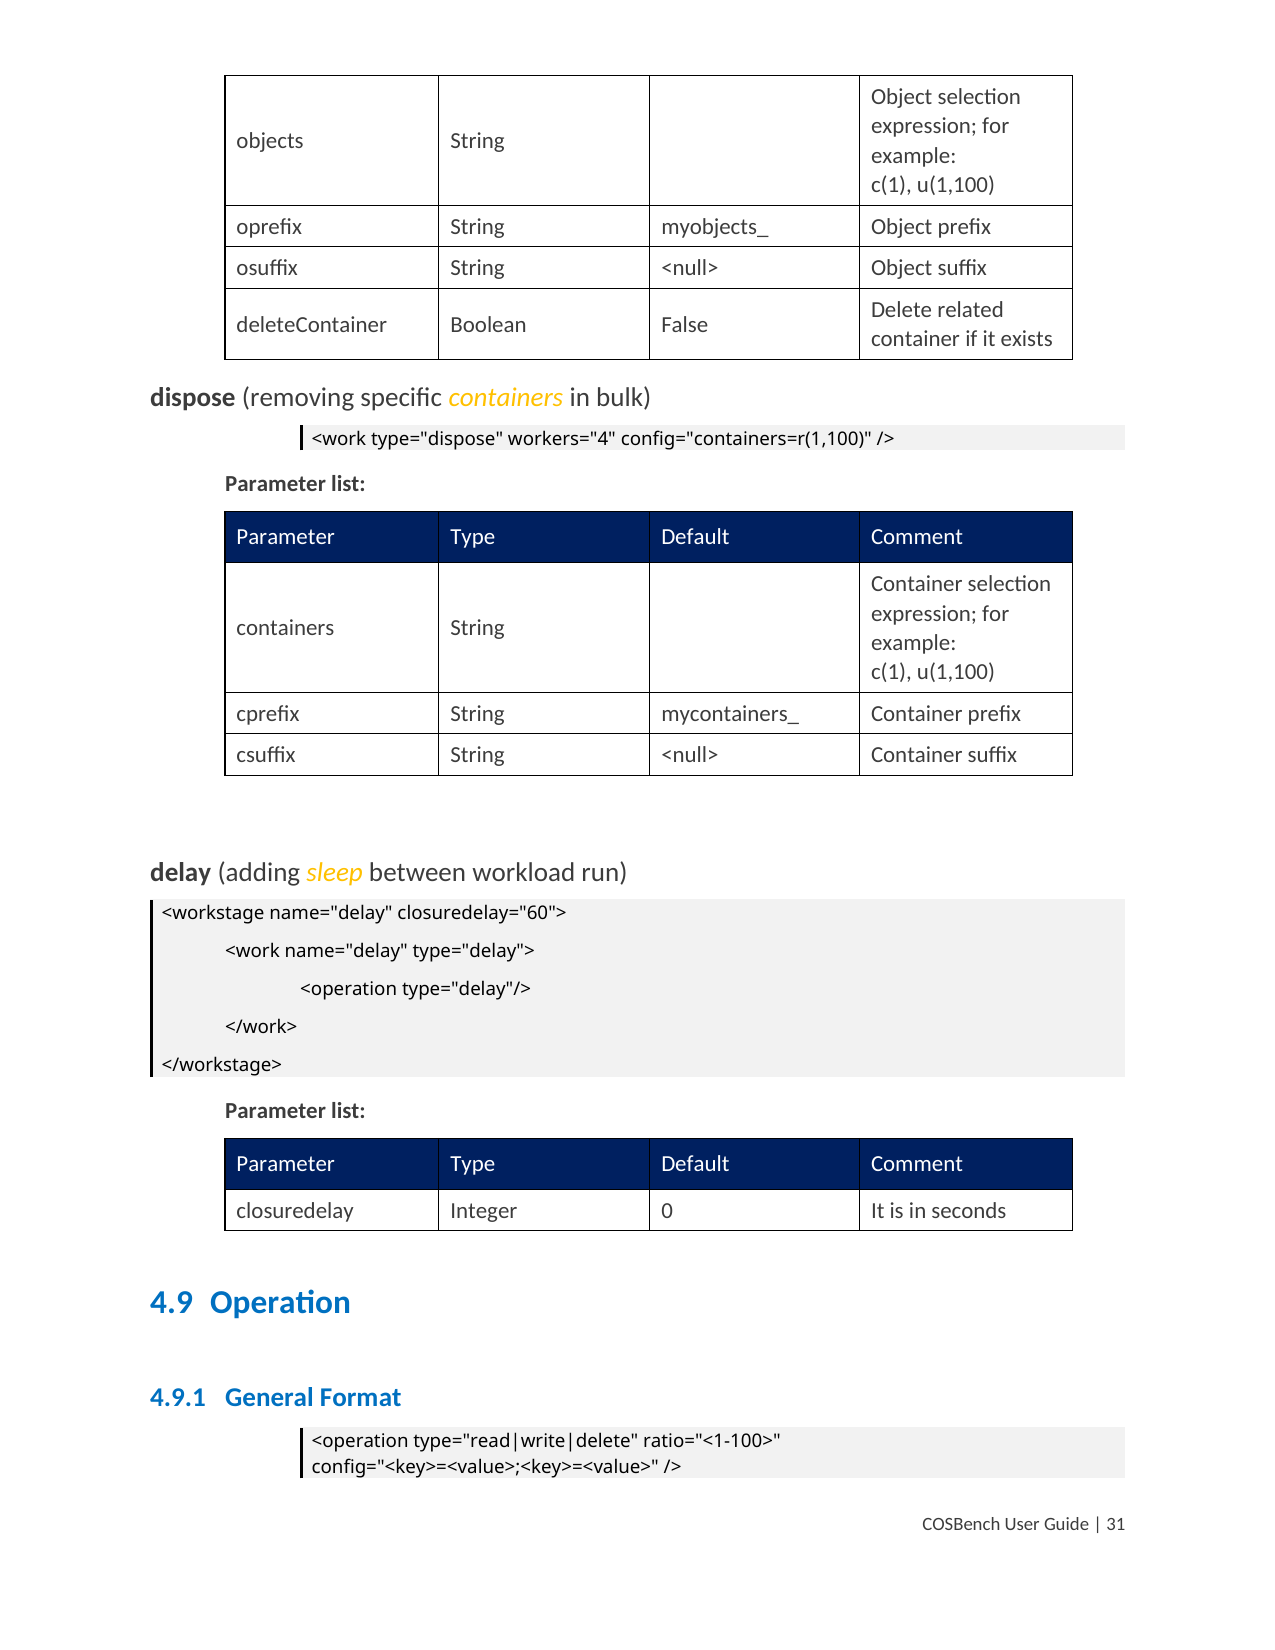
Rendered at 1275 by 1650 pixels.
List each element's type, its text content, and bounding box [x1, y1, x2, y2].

table_header Parameter [226, 1139, 438, 1189]
table_header Comment [860, 1139, 1072, 1189]
table_cell oprefix [226, 206, 438, 246]
subtitle Operation [150, 1281, 1125, 1322]
table_cell String [439, 247, 649, 288]
text Parameter list: [225, 1096, 1125, 1124]
table_cell Delete related container if it exists [860, 289, 1072, 359]
text <work name="delay" type="delay"> [153, 938, 1125, 963]
table_cell mycontainers_ [650, 693, 859, 733]
table_cell [650, 76, 859, 205]
table_cell Object suffix [860, 247, 1072, 288]
table_cell myobjects_ [650, 206, 859, 246]
table_cell Container selection expression; for example: c(1), u(1,100) [860, 563, 1072, 692]
text <work type="dispose" workers="4" config="containers=r(1,100)" /> [303, 425, 1125, 450]
table_cell String [439, 563, 649, 692]
table_header Type [439, 512, 649, 562]
table_cell String [439, 76, 649, 205]
table_header Comment [860, 512, 1072, 562]
table_cell False [650, 289, 859, 359]
table_header Parameter [226, 512, 438, 562]
table_cell containers [226, 563, 438, 692]
subtitle dispose (removing specific containers in bulk) [150, 381, 1125, 414]
subtitle delay (adding sleep between workload run) [150, 855, 1125, 888]
table_cell csuffix [226, 734, 438, 775]
table_cell Container prefix [860, 693, 1072, 733]
table_cell Boolean [439, 289, 649, 359]
table_cell Integer [439, 1190, 649, 1230]
text </work> [153, 1014, 1125, 1039]
text Parameter list: [225, 469, 1125, 497]
text </workstage> [153, 1052, 1125, 1077]
table_cell cprefix [226, 693, 438, 733]
table_cell 0 [650, 1190, 859, 1230]
table_cell osuffix [226, 247, 438, 288]
text <operation type="read|write|delete" ratio="<1-100>" config="<key>=<value>;<key>=<value>" /> [300, 1427, 1125, 1478]
table_header Default [650, 512, 859, 562]
table_cell Container suffix [860, 734, 1072, 775]
table_cell Object prefix [860, 206, 1072, 246]
table_cell objects [226, 76, 438, 205]
table_cell deleteContainer [226, 289, 438, 359]
table_cell It is in seconds [860, 1190, 1072, 1230]
table_cell <null> [650, 734, 859, 775]
table_cell String [439, 206, 649, 246]
text <workstage name="delay" closuredelay="60"> [150, 899, 1125, 925]
table_header Type [439, 1139, 649, 1189]
table_header Default [650, 1139, 859, 1189]
table_cell String [439, 693, 649, 733]
table_cell <null> [650, 247, 859, 288]
text <operation type="delay"/> [153, 976, 1125, 1001]
table_cell Object selection expression; for example: c(1), u(1,100) [860, 76, 1072, 205]
table_cell String [439, 734, 649, 775]
table_cell closuredelay [226, 1190, 438, 1230]
table_cell [650, 563, 859, 692]
subtitle General Format [150, 1380, 1125, 1413]
